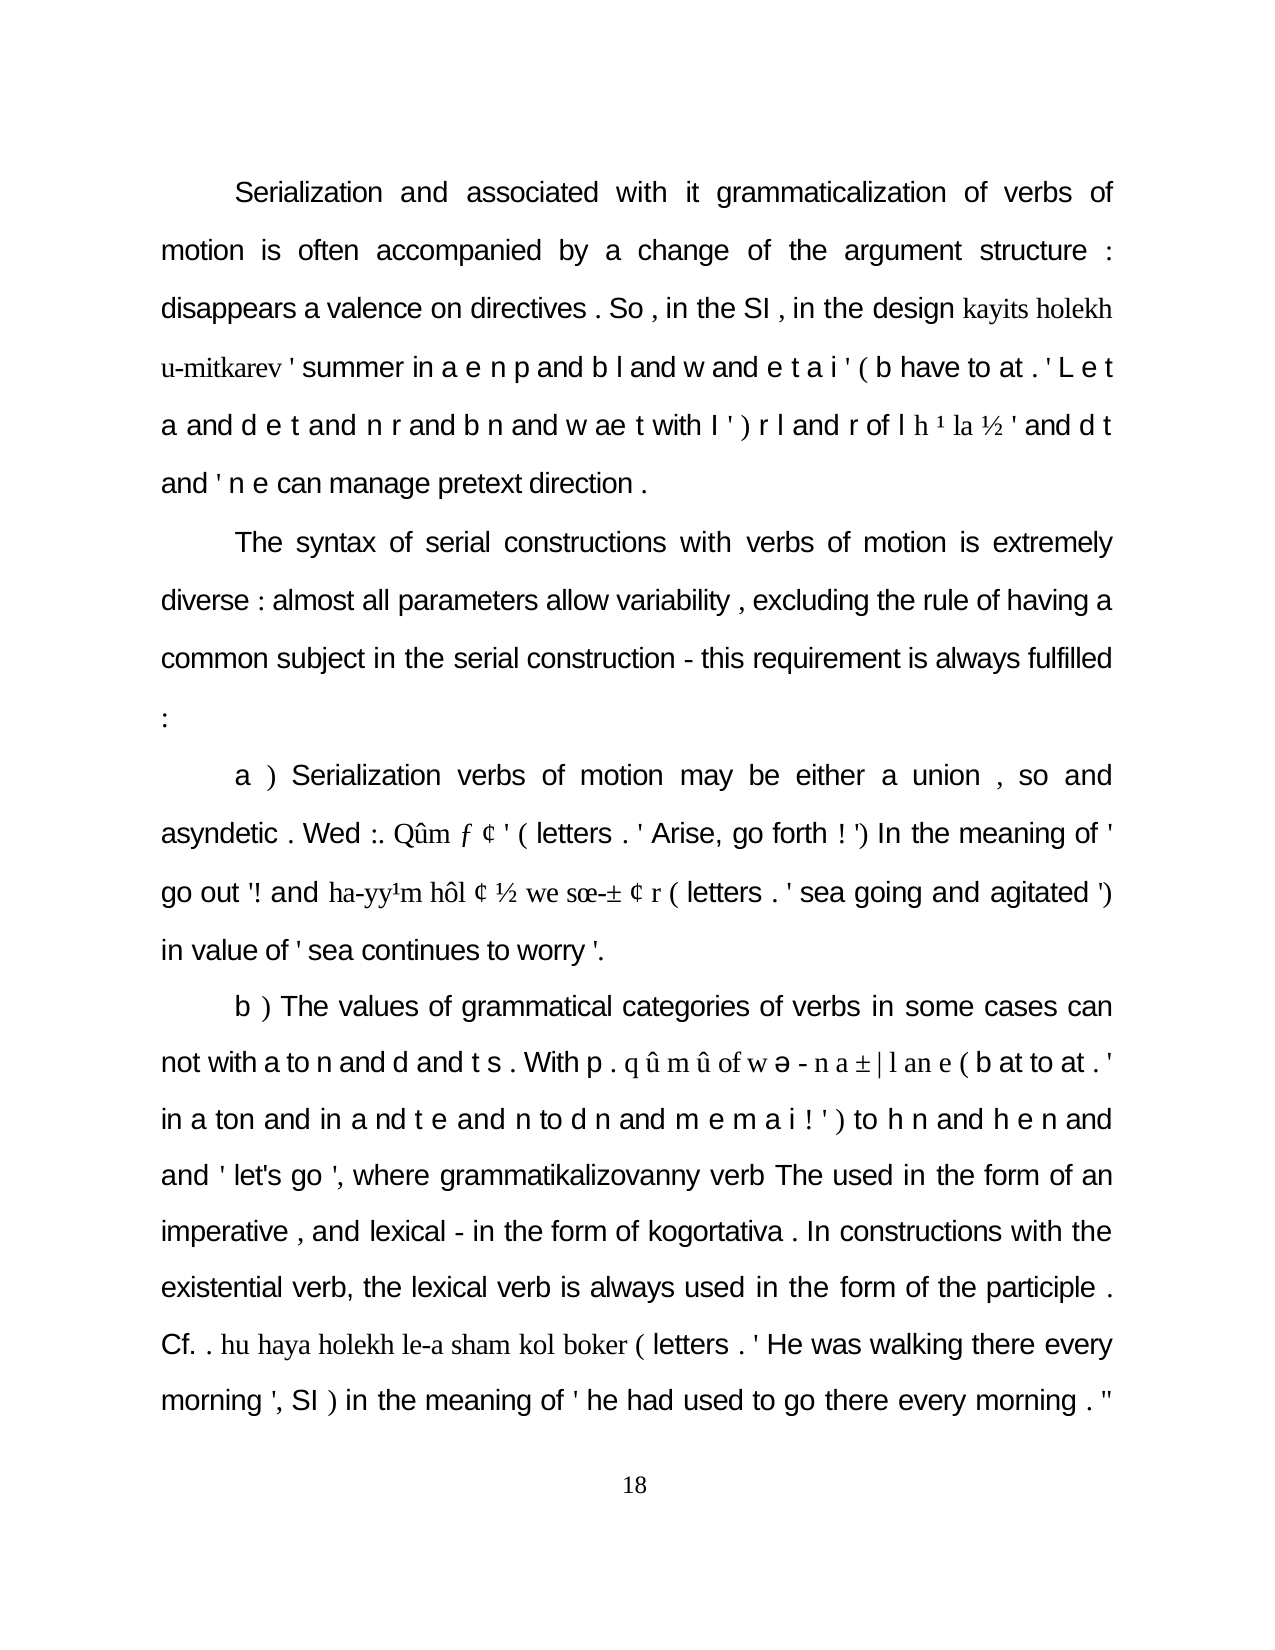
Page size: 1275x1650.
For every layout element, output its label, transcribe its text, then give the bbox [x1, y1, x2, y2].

text b ) The values of grammatical categories of verbs in some cases can not with a to n and d and t s . With p . q û m û of w ə - n a ± | l an e ( b at to at . ' in a ton and in a nd t e and n to d n and m e m a i ! ' ) to h n and h e n and and ' let's go ', where grammatikalizovanny verb The used in the form of an imperative , and lexical - in the form of kogortativa . In constructions with the existential verb, the lexical verb is always used in the form of the participle . Cf. . hu haya holekh le-a sham kol boker ( letters . ' He was walking there every morning ', SI ) in the meaning of ' he had used to go there every morning . " [161, 967, 1113, 1417]
text Serialization and associated with it grammaticalization of verbs of motion is often accompanied by a change of the argument structure : disappears a valence on directives . So , in the SI , in the design kayits holekh u-mitkarev ' summer in a e n p and b l and w and e t a i ' ( b have to at . ' L e t a and d e t and n r and b n and w ae t with I ' ) r l and r of l h ¹ la ½ ' and d t and ' n e can manage pretext direction . [161, 150, 1113, 500]
text a ) Serialization verbs of motion may be either a union , so and asyndetic . Wed :. Qûm ƒ ¢ ' ( letters . ' Arise, go forth ! ') In the meaning of ' go out '! and ha-yy¹m hôl ¢ ½ we sœ-± ¢ r ( letters . ' sea going and agitated ') in value of ' sea continues to worry '. [161, 733, 1113, 967]
text The syntax of serial constructions with verbs of motion is extremely diverse : almost all parameters allow variability , excluding the rule of having a common subject in the serial construction - this requirement is always fulfilled : [161, 500, 1113, 733]
